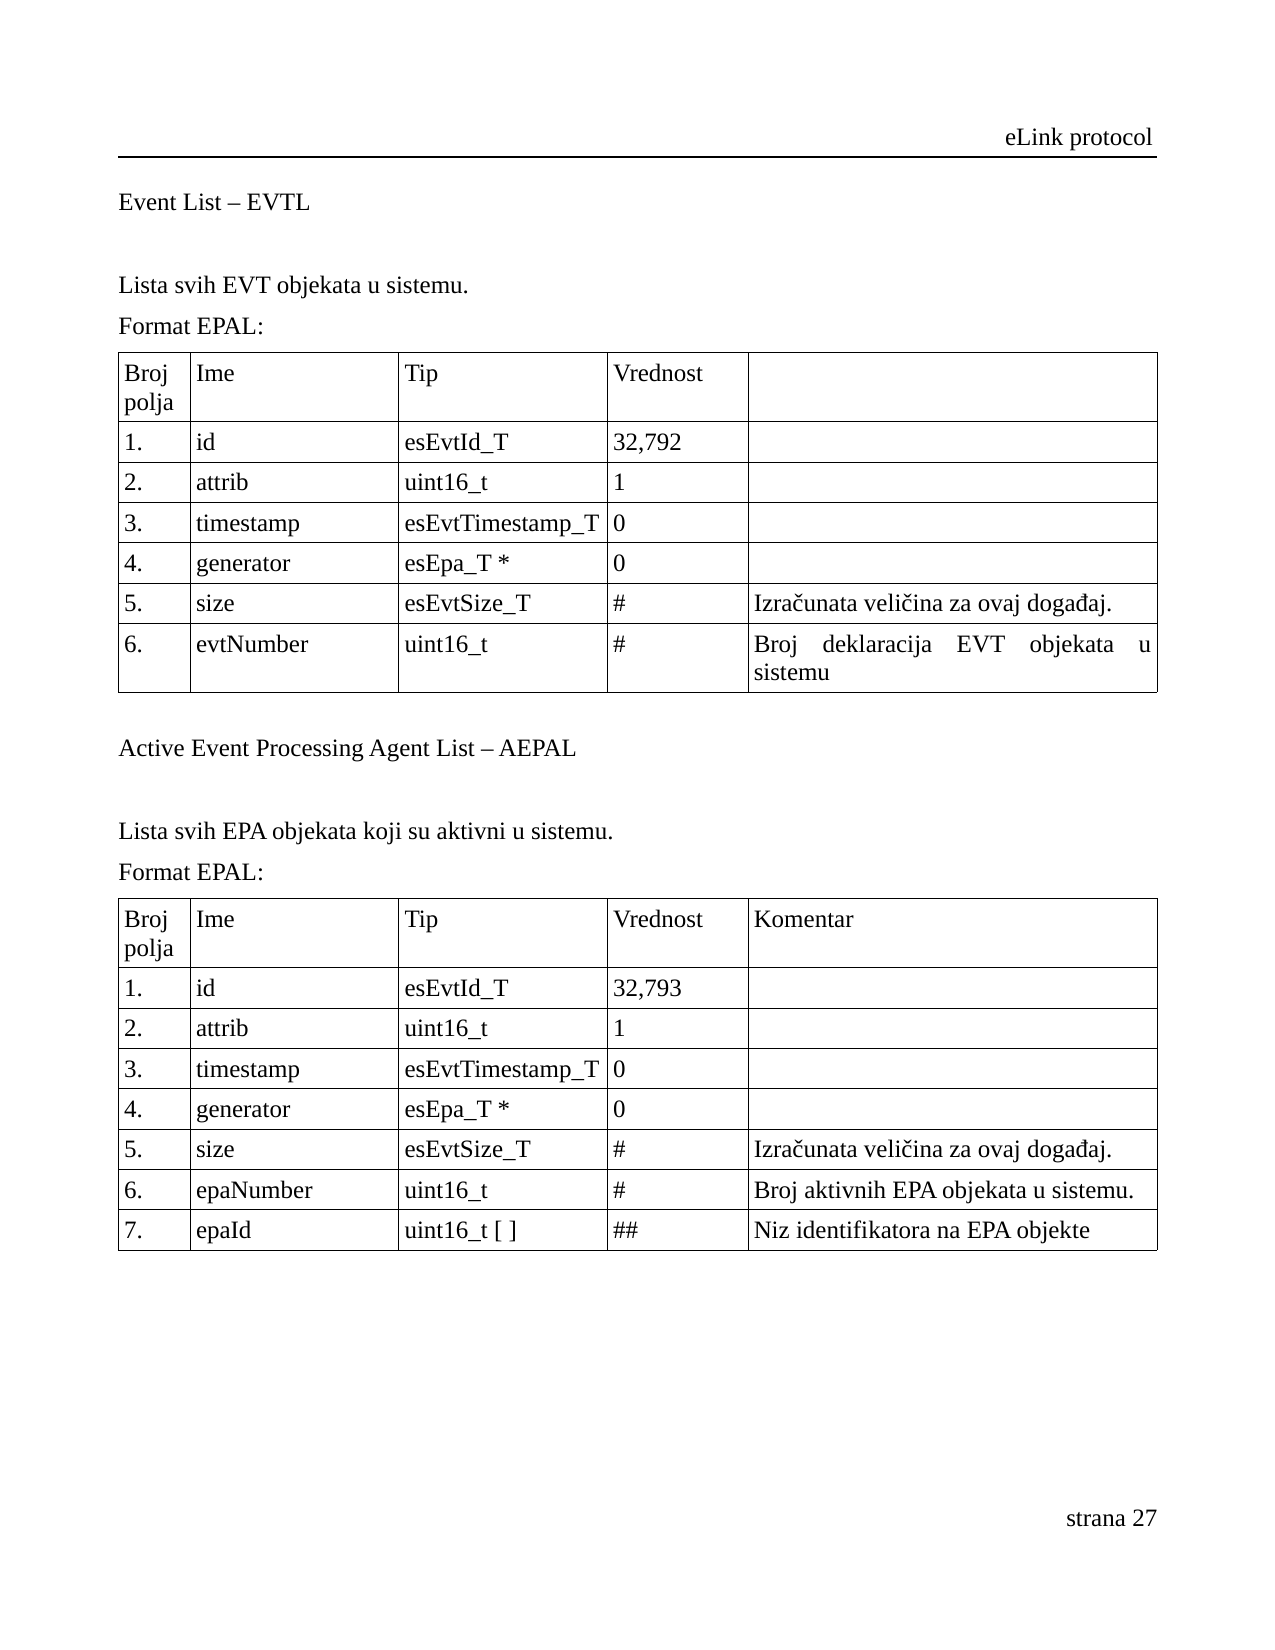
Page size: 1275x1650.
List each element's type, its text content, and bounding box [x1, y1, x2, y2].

table_cell 32,793 [608, 968, 748, 1008]
table_cell generator [191, 543, 398, 582]
table_cell esEvtSize_T [399, 1130, 607, 1169]
table_cell timestamp [191, 503, 398, 542]
text Lista svih EPA objekata koji su aktivni u sistemu. [118, 816, 1157, 844]
table_cell 1. [119, 422, 190, 462]
table_cell 1 [608, 463, 748, 502]
table_cell [749, 463, 1157, 502]
table_cell [749, 968, 1157, 1008]
table_cell timestamp [191, 1049, 398, 1088]
table_cell attrib [191, 463, 398, 502]
table_cell uint16_t [399, 1009, 607, 1048]
table_cell uint16_t [399, 1170, 607, 1209]
table_header Ime [191, 353, 398, 421]
table_header Ime [191, 899, 398, 967]
table_cell 5. [119, 1130, 190, 1169]
table_cell Broj aktivnih EPA objekata u sistemu. [749, 1170, 1157, 1209]
table_cell [749, 543, 1157, 582]
table_cell size [191, 1130, 398, 1169]
table_header Tip [399, 899, 607, 967]
table_cell [749, 503, 1157, 542]
table_cell 0 [608, 1089, 748, 1128]
table_cell esEvtSize_T [399, 584, 607, 623]
table_cell evtNumber [191, 624, 398, 692]
table_cell esEvtId_T [399, 968, 607, 1008]
table_cell # [608, 1170, 748, 1209]
table_cell 4. [119, 1089, 190, 1128]
table_cell esEvtTimestamp_T [399, 1049, 607, 1088]
table_cell 1 [608, 1009, 748, 1048]
table_cell Niz identifikatora na EPA objekte [749, 1210, 1157, 1249]
table_cell 0 [608, 1049, 748, 1088]
table_header Vrednost [608, 899, 748, 967]
table_cell esEpa_T * [399, 543, 607, 582]
table_cell # [608, 624, 748, 692]
table_cell Izračunata veličina za ovaj događaj. [749, 1130, 1157, 1169]
table_cell generator [191, 1089, 398, 1128]
table_cell esEpa_T * [399, 1089, 607, 1128]
table_cell [749, 1009, 1157, 1048]
table_cell uint16_t [399, 463, 607, 502]
table_cell 3. [119, 1049, 190, 1088]
table_cell # [608, 1130, 748, 1169]
table_cell epaNumber [191, 1170, 398, 1209]
table_header [749, 353, 1157, 421]
table_cell 7. [119, 1210, 190, 1249]
table_cell 3. [119, 503, 190, 542]
table_cell epaId [191, 1210, 398, 1249]
table_header Broj polja [119, 353, 190, 421]
table_cell attrib [191, 1009, 398, 1048]
table_cell [749, 422, 1157, 462]
table_cell 6. [119, 1170, 190, 1209]
table_cell 5. [119, 584, 190, 623]
table_cell 32,792 [608, 422, 748, 462]
table_cell 6. [119, 624, 190, 692]
table_cell 2. [119, 1009, 190, 1048]
text Lista svih EVT objekata u sistemu. [118, 270, 1157, 298]
table_cell 0 [608, 503, 748, 542]
text Format EPAL: [118, 857, 1157, 886]
table_cell ## [608, 1210, 748, 1249]
table_cell 0 [608, 543, 748, 582]
table_cell Izračunata veličina za ovaj događaj. [749, 584, 1157, 623]
table_cell [749, 1089, 1157, 1128]
table_cell uint16_t [ ] [399, 1210, 607, 1249]
table_header Komentar [749, 899, 1157, 967]
text Event List – EVTL [118, 187, 1157, 216]
table_cell esEvtId_T [399, 422, 607, 462]
table_cell # [608, 584, 748, 623]
table_cell esEvtTimestamp_T [399, 503, 607, 542]
table_header Broj polja [119, 899, 190, 967]
table_cell uint16_t [399, 624, 607, 692]
table_cell [749, 1049, 1157, 1088]
table_cell id [191, 968, 398, 1008]
table_cell id [191, 422, 398, 462]
table_cell Broj deklaracija EVT objekata u sistemu [749, 624, 1157, 692]
table_cell 2. [119, 463, 190, 502]
table_cell size [191, 584, 398, 623]
table_cell 1. [119, 968, 190, 1008]
text Active Event Processing Agent List – AEPAL [118, 733, 1157, 762]
table_header Tip [399, 353, 607, 421]
table_header Vrednost [608, 353, 748, 421]
text Format EPAL: [118, 311, 1157, 340]
table_cell 4. [119, 543, 190, 582]
